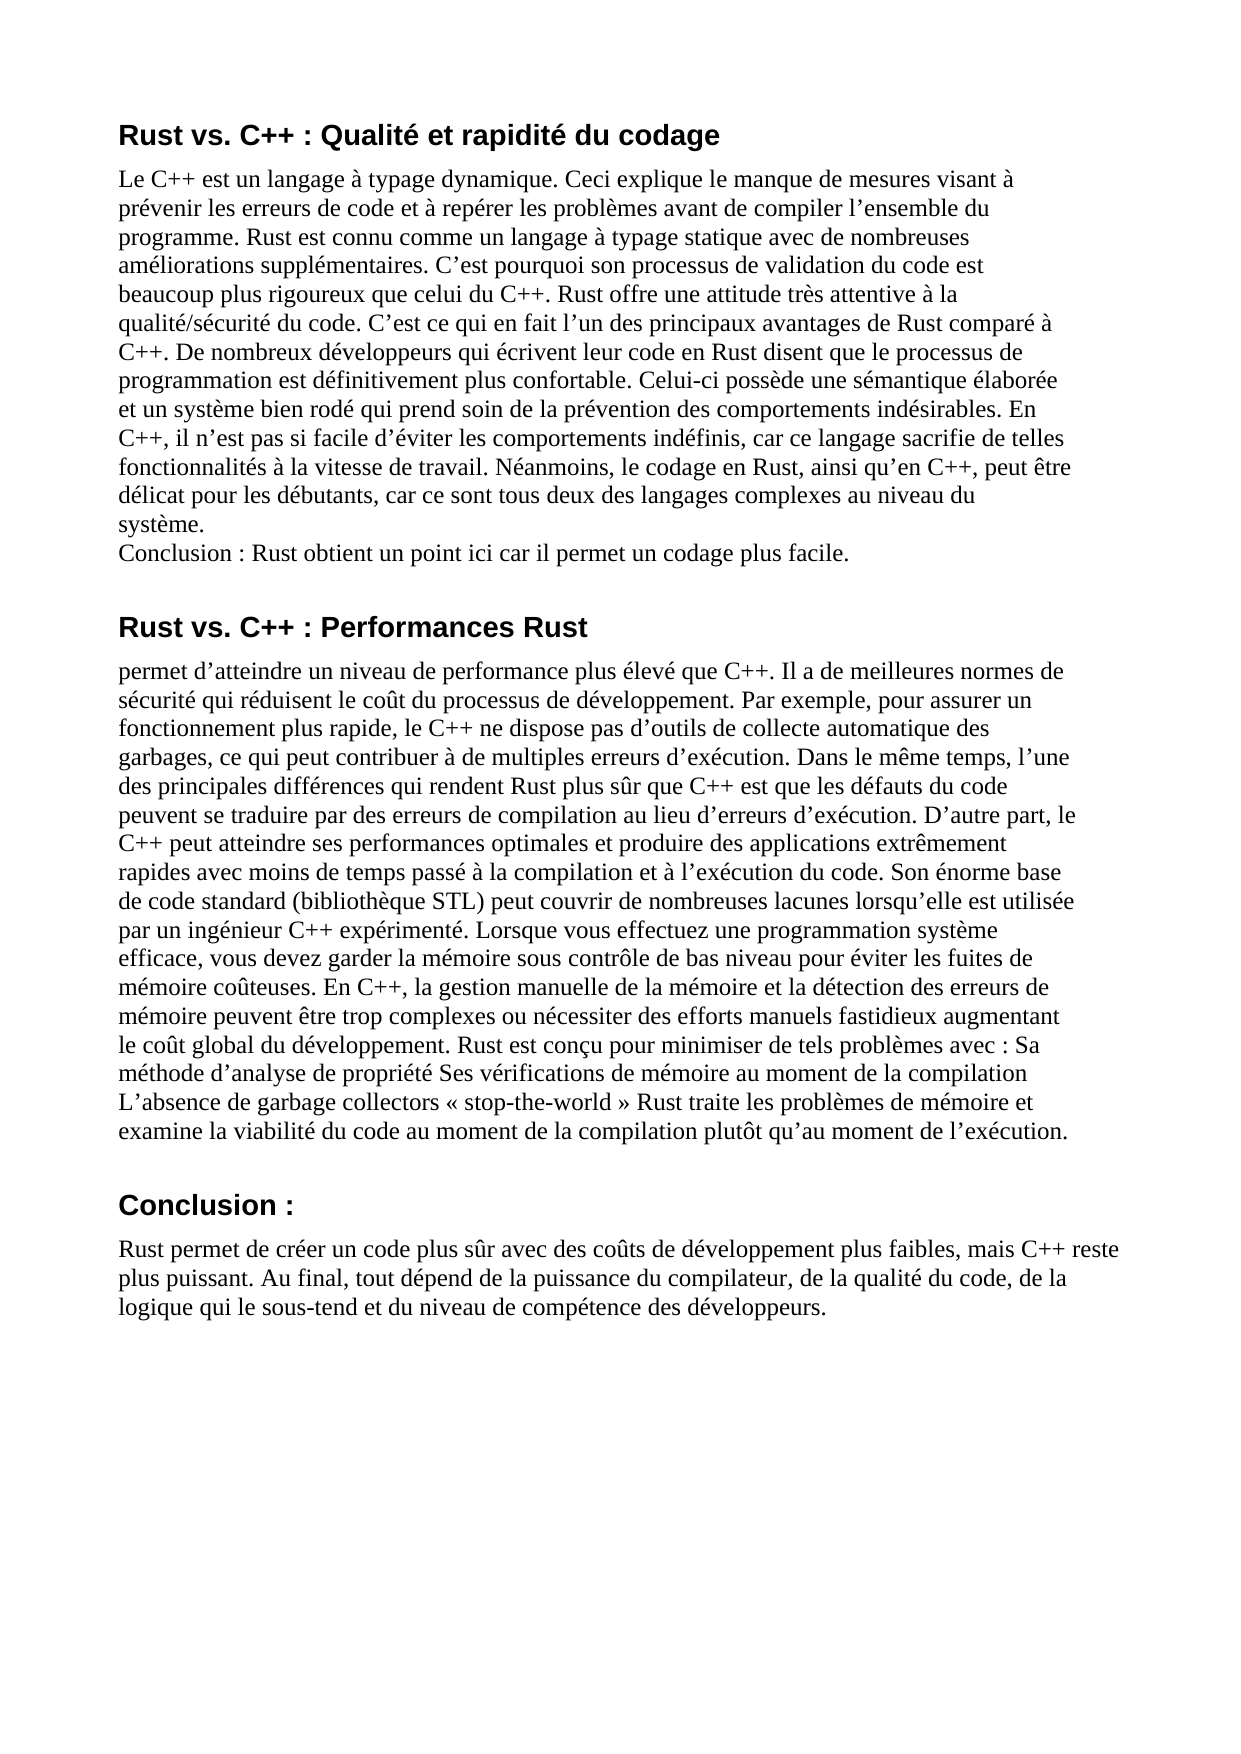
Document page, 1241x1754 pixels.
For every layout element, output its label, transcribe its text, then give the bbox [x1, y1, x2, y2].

text et un système bien rodé qui prend soin de la prévention des comportements indésirables. En [118, 394, 1122, 423]
text système. [118, 509, 1122, 538]
text C++, il n’est pas si facile d’éviter les comportements indéfinis, car ce langage sacrifie de telles [118, 423, 1122, 452]
text de code standard (bibliothèque STL) peut couvrir de nombreuses lacunes lorsqu’elle est utilisée [118, 886, 1122, 915]
text qualité/sécurité du code. C’est ce qui en fait l’un des principaux avantages de Rust comparé à [118, 308, 1122, 337]
text fonctionnement plus rapide, le C++ ne dispose pas d’outils de collecte automatique des [118, 713, 1122, 742]
text méthode d’analyse de propriété Ses vérifications de mémoire au moment de la compilation [118, 1058, 1122, 1087]
text le coût global du développement. Rust est conçu pour minimiser de tels problèmes avec : Sa [118, 1030, 1122, 1058]
text prévenir les erreurs de code et à repérer les problèmes avant de compiler l’ensemble du [118, 193, 1122, 222]
text améliorations supplémentaires. C’est pourquoi son processus de validation du code est [118, 250, 1122, 279]
text mémoire coûteuses. En C++, la gestion manuelle de la mémoire et la détection des erreurs de [118, 972, 1122, 1001]
text sécurité qui réduisent le coût du processus de développement. Par exemple, pour assurer un [118, 685, 1122, 713]
text beaucoup plus rigoureux que celui du C++. Rust offre une attitude très attentive à la [118, 279, 1122, 308]
text permet d’atteindre un niveau de performance plus élevé que C++. Il a de meilleures normes de [118, 656, 1122, 685]
text par un ingénieur C++ expérimenté. Lorsque vous effectuez une programmation système [118, 915, 1122, 943]
text L’absence de garbage collectors « stop-the-world » Rust traite les problèmes de mémoire et [118, 1087, 1122, 1116]
subtitle Rust vs. C++ : Qualité et rapidité du codage [118, 118, 1122, 152]
text examine la viabilité du code au moment de la compilation plutôt qu’au moment de l’exécution. [118, 1116, 1122, 1145]
text délicat pour les débutants, car ce sont tous deux des langages complexes au niveau du [118, 480, 1122, 509]
text mémoire peuvent être trop complexes ou nécessiter des efforts manuels fastidieux augmentant [118, 1001, 1122, 1030]
text fonctionnalités à la vitesse de travail. Néanmoins, le codage en Rust, ainsi qu’en C++, peut être [118, 452, 1122, 480]
text Le C++ est un langage à typage dynamique. Ceci explique le manque de mesures visant à [118, 164, 1122, 193]
text Rust permet de créer un code plus sûr avec des coûts de développement plus faibles, mais C++ reste plus puissant. Au final, tout dépend de la puissance du compilateur, de la qualité du code, de la logique qui le sous-tend et du niveau de compétence des développeurs. [118, 1234, 1122, 1320]
text programmation est définitivement plus confortable. Celui-ci possède une sémantique élaborée [118, 365, 1122, 394]
text rapides avec moins de temps passé à la compilation et à l’exécution du code. Son énorme base [118, 857, 1122, 886]
text programme. Rust est connu comme un langage à typage statique avec de nombreuses [118, 222, 1122, 250]
text efficace, vous devez garder la mémoire sous contrôle de bas niveau pour éviter les fuites de [118, 943, 1122, 972]
text C++. De nombreux développeurs qui écrivent leur code en Rust disent que le processus de [118, 337, 1122, 365]
text des principales différences qui rendent Rust plus sûr que C++ est que les défauts du code [118, 771, 1122, 800]
text C++ peut atteindre ses performances optimales et produire des applications extrêmement [118, 828, 1122, 857]
text Conclusion : Rust obtient un point ici car il permet un codage plus facile. [118, 538, 1122, 567]
subtitle Rust vs. C++ : Performances Rust [118, 610, 1122, 643]
subtitle Conclusion : [118, 1188, 1122, 1222]
text peuvent se traduire par des erreurs de compilation au lieu d’erreurs d’exécution. D’autre part, le [118, 800, 1122, 828]
text garbages, ce qui peut contribuer à de multiples erreurs d’exécution. Dans le même temps, l’une [118, 742, 1122, 771]
